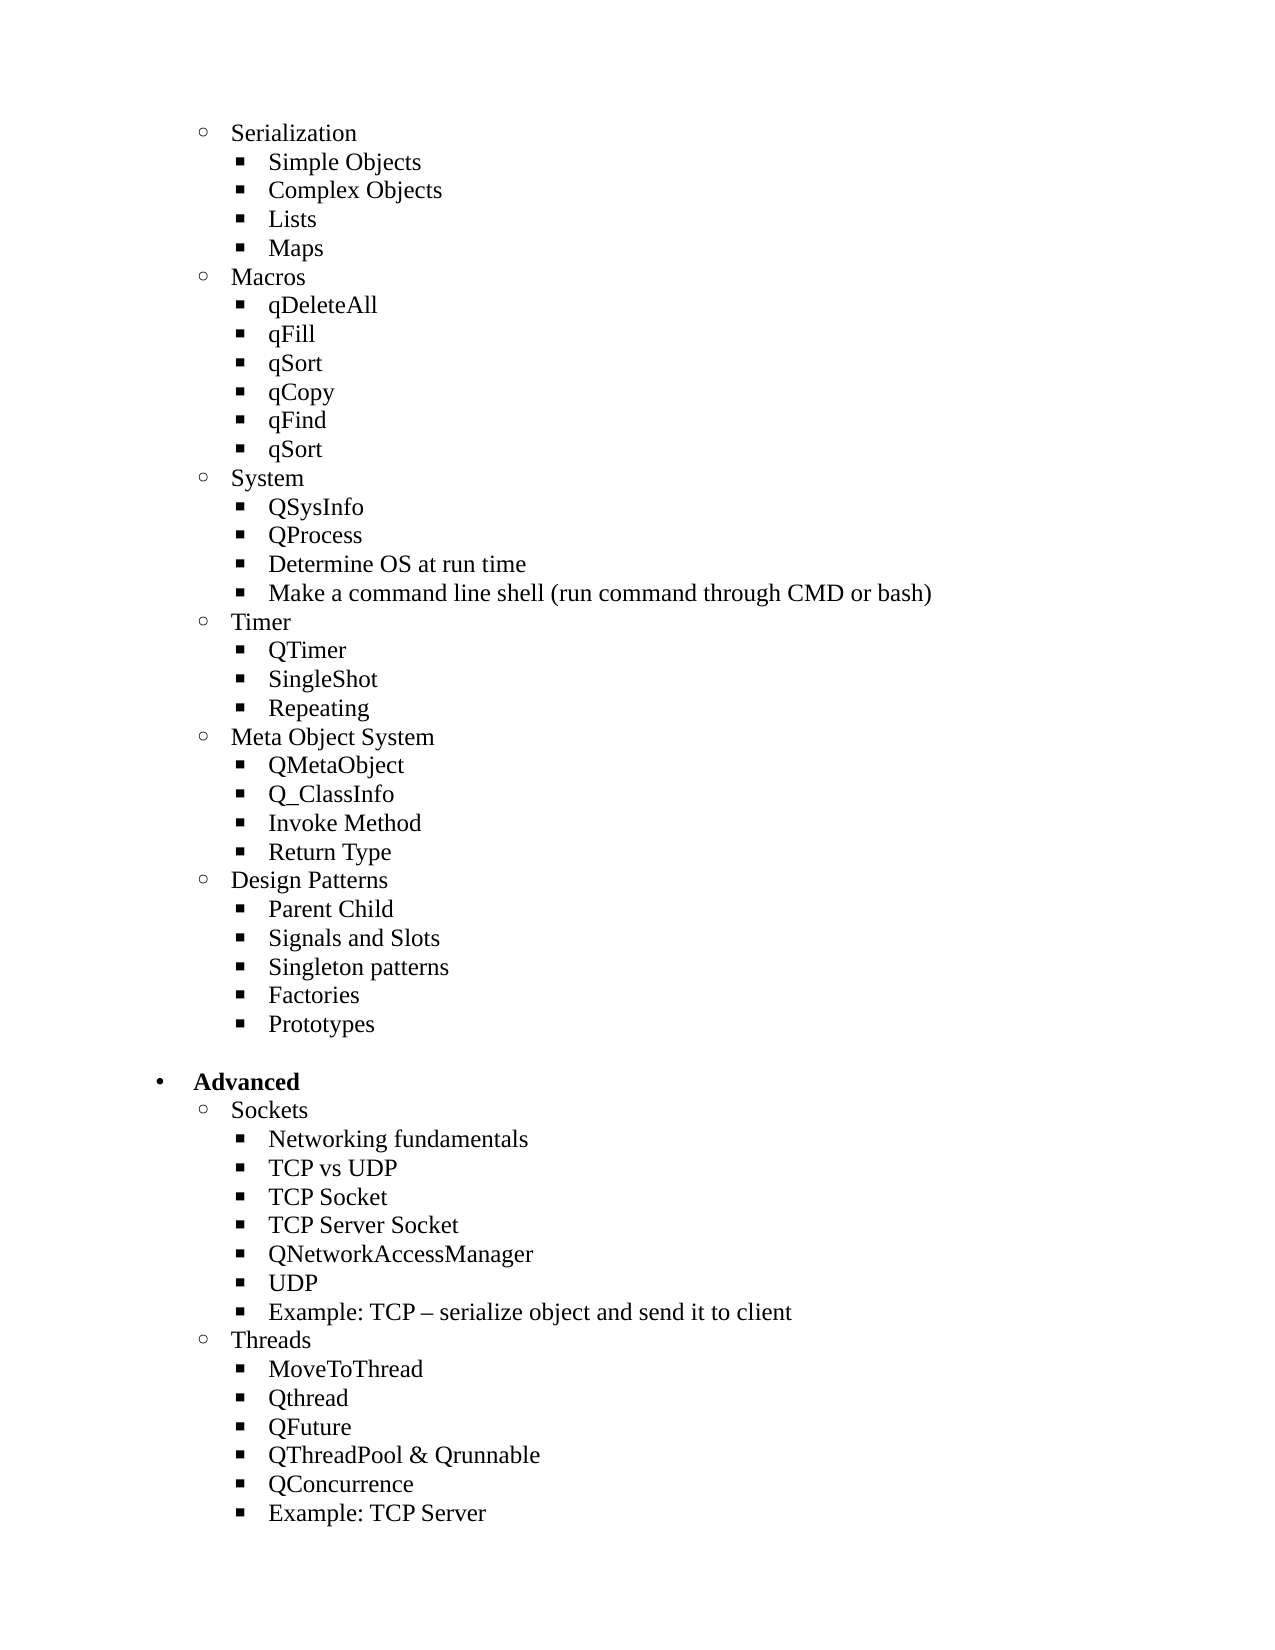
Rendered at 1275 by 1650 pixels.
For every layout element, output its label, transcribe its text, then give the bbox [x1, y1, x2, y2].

list Simple Objects [231, 147, 1157, 176]
list qFind [231, 406, 1157, 434]
list Signals and Slots [231, 923, 1157, 952]
list Invoke Method [231, 808, 1157, 837]
list qDeleteAll [231, 291, 1157, 319]
list qSort [231, 348, 1157, 377]
list System [193, 463, 1157, 492]
list QProcess [231, 521, 1157, 549]
list Advanced [156, 1067, 1157, 1096]
list UDP [231, 1268, 1157, 1297]
list Repeating [231, 693, 1157, 722]
list TCP Server Socket [231, 1211, 1157, 1239]
list Qthread [231, 1383, 1157, 1412]
list Sockets [193, 1096, 1157, 1124]
list Singleton patterns [231, 952, 1157, 981]
list QFuture [231, 1412, 1157, 1441]
list Example: TCP Server [231, 1498, 1157, 1527]
list TCP Socket [231, 1182, 1157, 1211]
list Networking fundamentals [231, 1124, 1157, 1153]
list MoveToThread [231, 1354, 1157, 1383]
list TCP vs UDP [231, 1153, 1157, 1182]
list QMetaObject [231, 751, 1157, 779]
list Macros [193, 262, 1157, 291]
list qFill [231, 319, 1157, 348]
list QSysInfo [231, 492, 1157, 521]
list Complex Objects [231, 176, 1157, 204]
list Threads [193, 1326, 1157, 1354]
list Make a command line shell (run command through CMD or bash) [231, 578, 1157, 607]
list QThreadPool & Qrunnable [231, 1441, 1157, 1469]
list Timer [193, 607, 1157, 636]
list Lists [231, 204, 1157, 233]
list Parent Child [231, 894, 1157, 923]
list Meta Object System [193, 722, 1157, 751]
list Maps [231, 233, 1157, 262]
list Prototypes [231, 1009, 1157, 1038]
list Serialization [193, 118, 1157, 147]
list Design Patterns [193, 866, 1157, 894]
list Factories [231, 981, 1157, 1009]
list Example: TCP – serialize object and send it to client [231, 1297, 1157, 1326]
list Determine OS at run time [231, 549, 1157, 578]
list QConcurrence [231, 1469, 1157, 1498]
list SingleShot [231, 664, 1157, 693]
list QNetworkAccessManager [231, 1239, 1157, 1268]
list Return Type [231, 837, 1157, 866]
list QTimer [231, 636, 1157, 664]
list qCopy [231, 377, 1157, 406]
list Q_ClassInfo [231, 779, 1157, 808]
list qSort [231, 434, 1157, 463]
